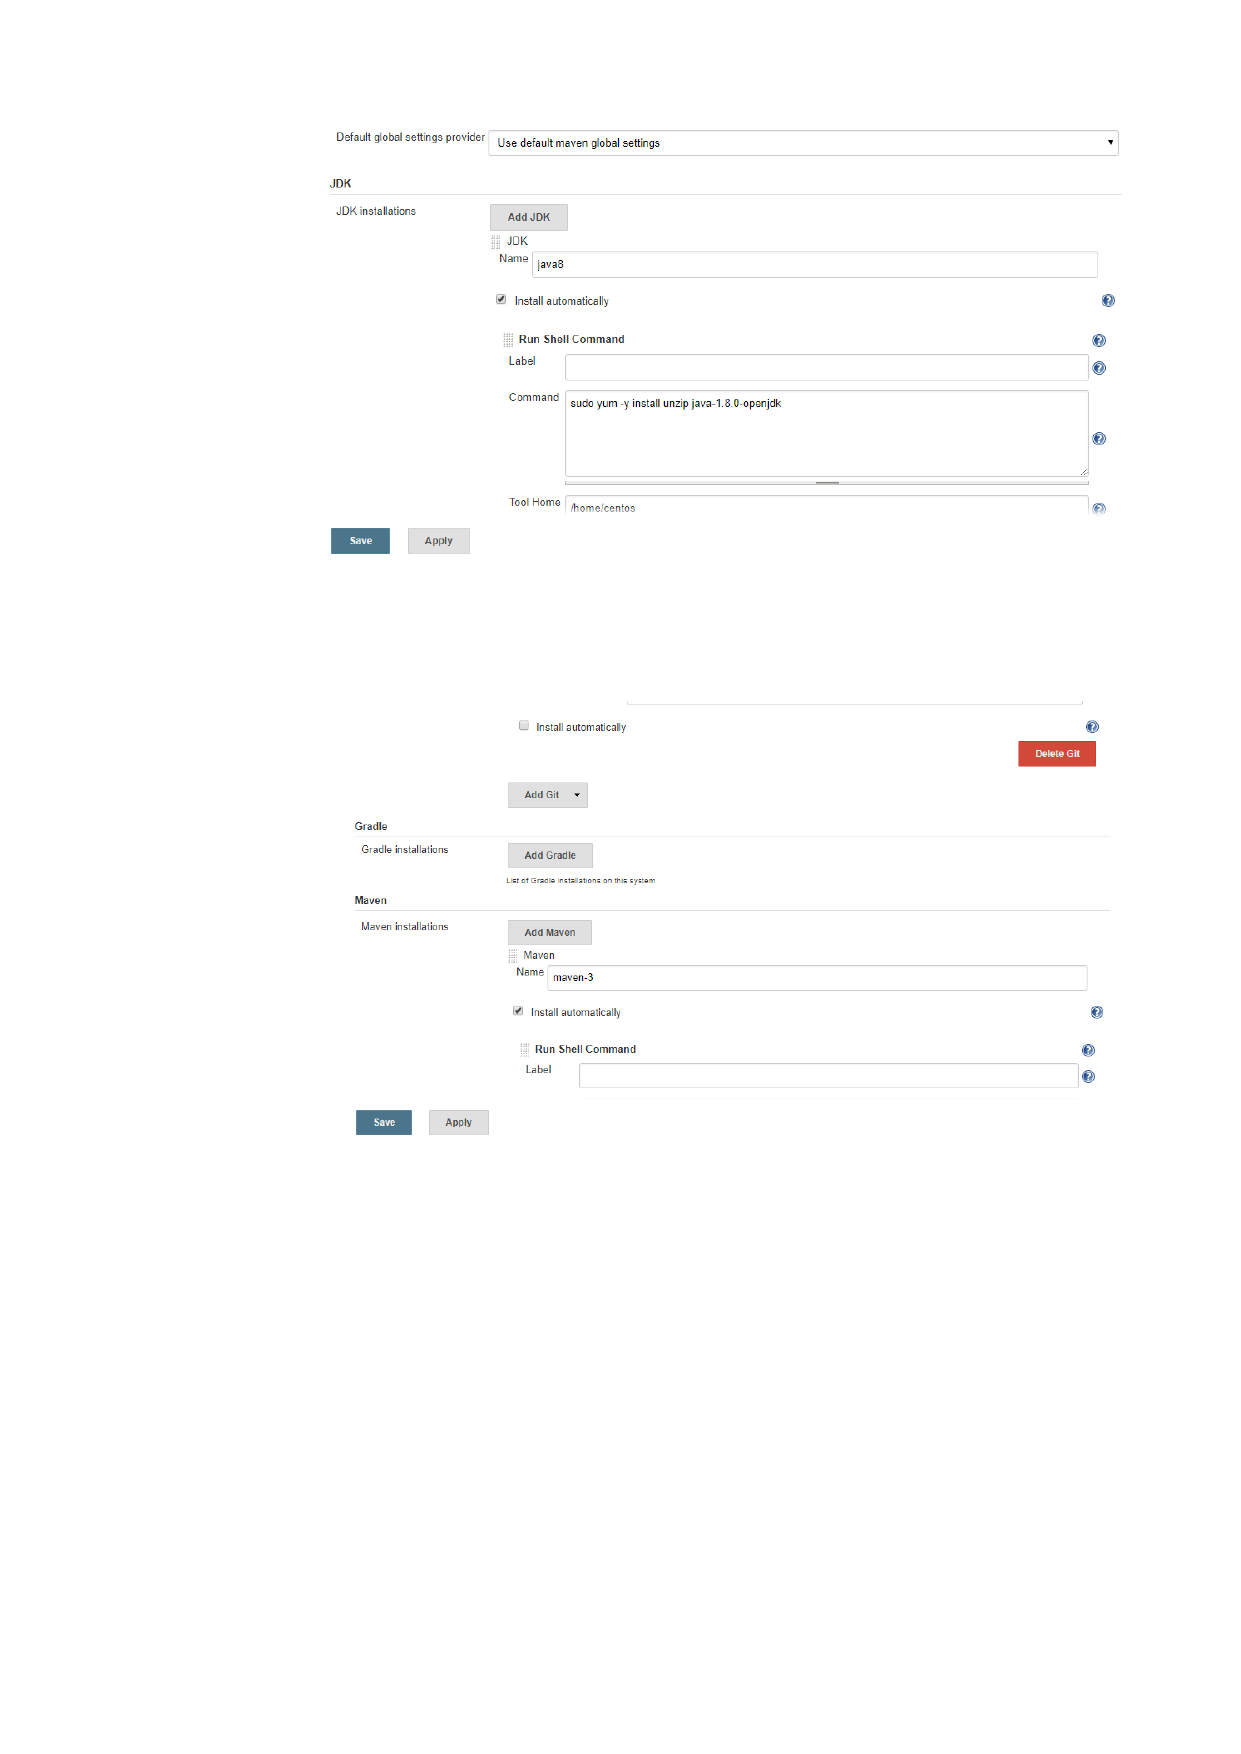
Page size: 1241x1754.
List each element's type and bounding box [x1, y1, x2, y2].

picture [118, 701, 1122, 1146]
picture [118, 118, 1122, 558]
